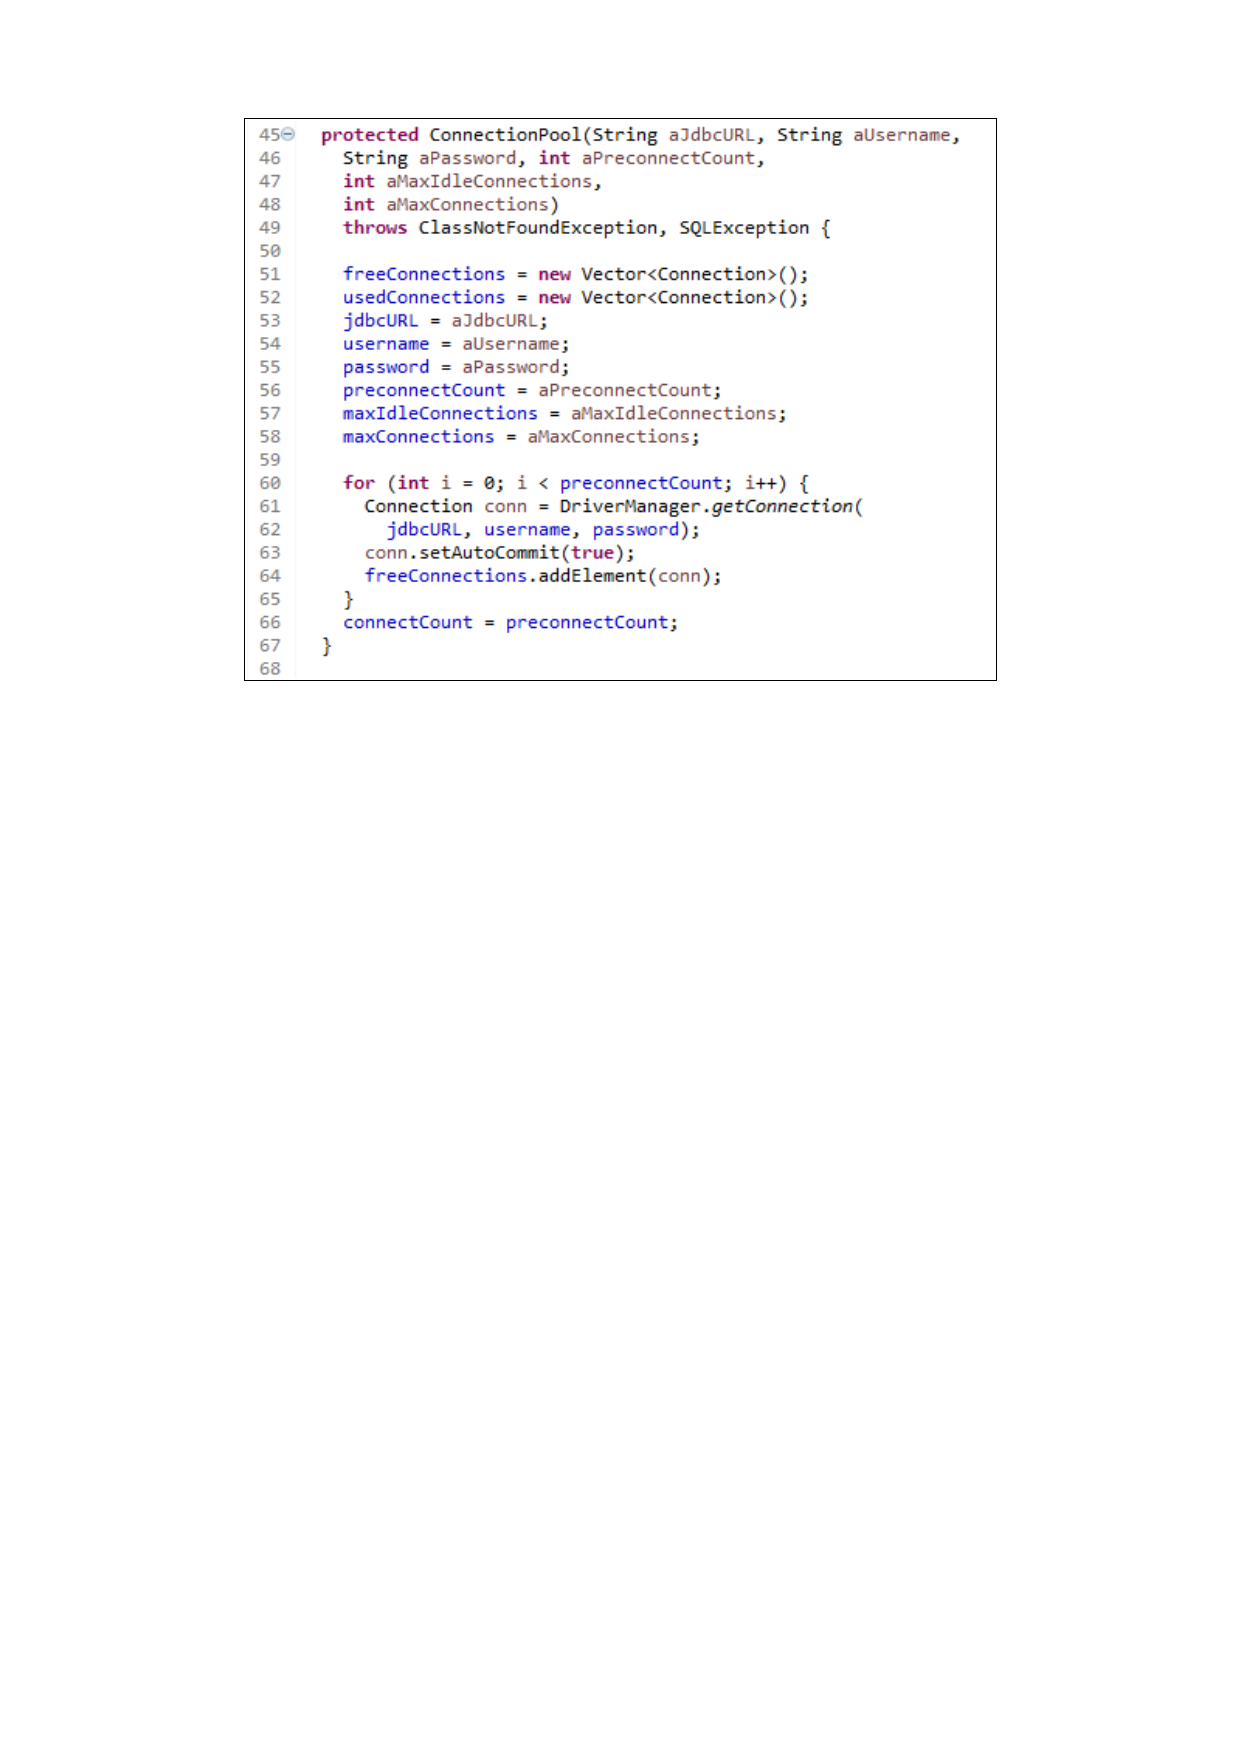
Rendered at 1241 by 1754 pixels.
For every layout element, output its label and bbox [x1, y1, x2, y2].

picture [247, 121, 993, 678]
